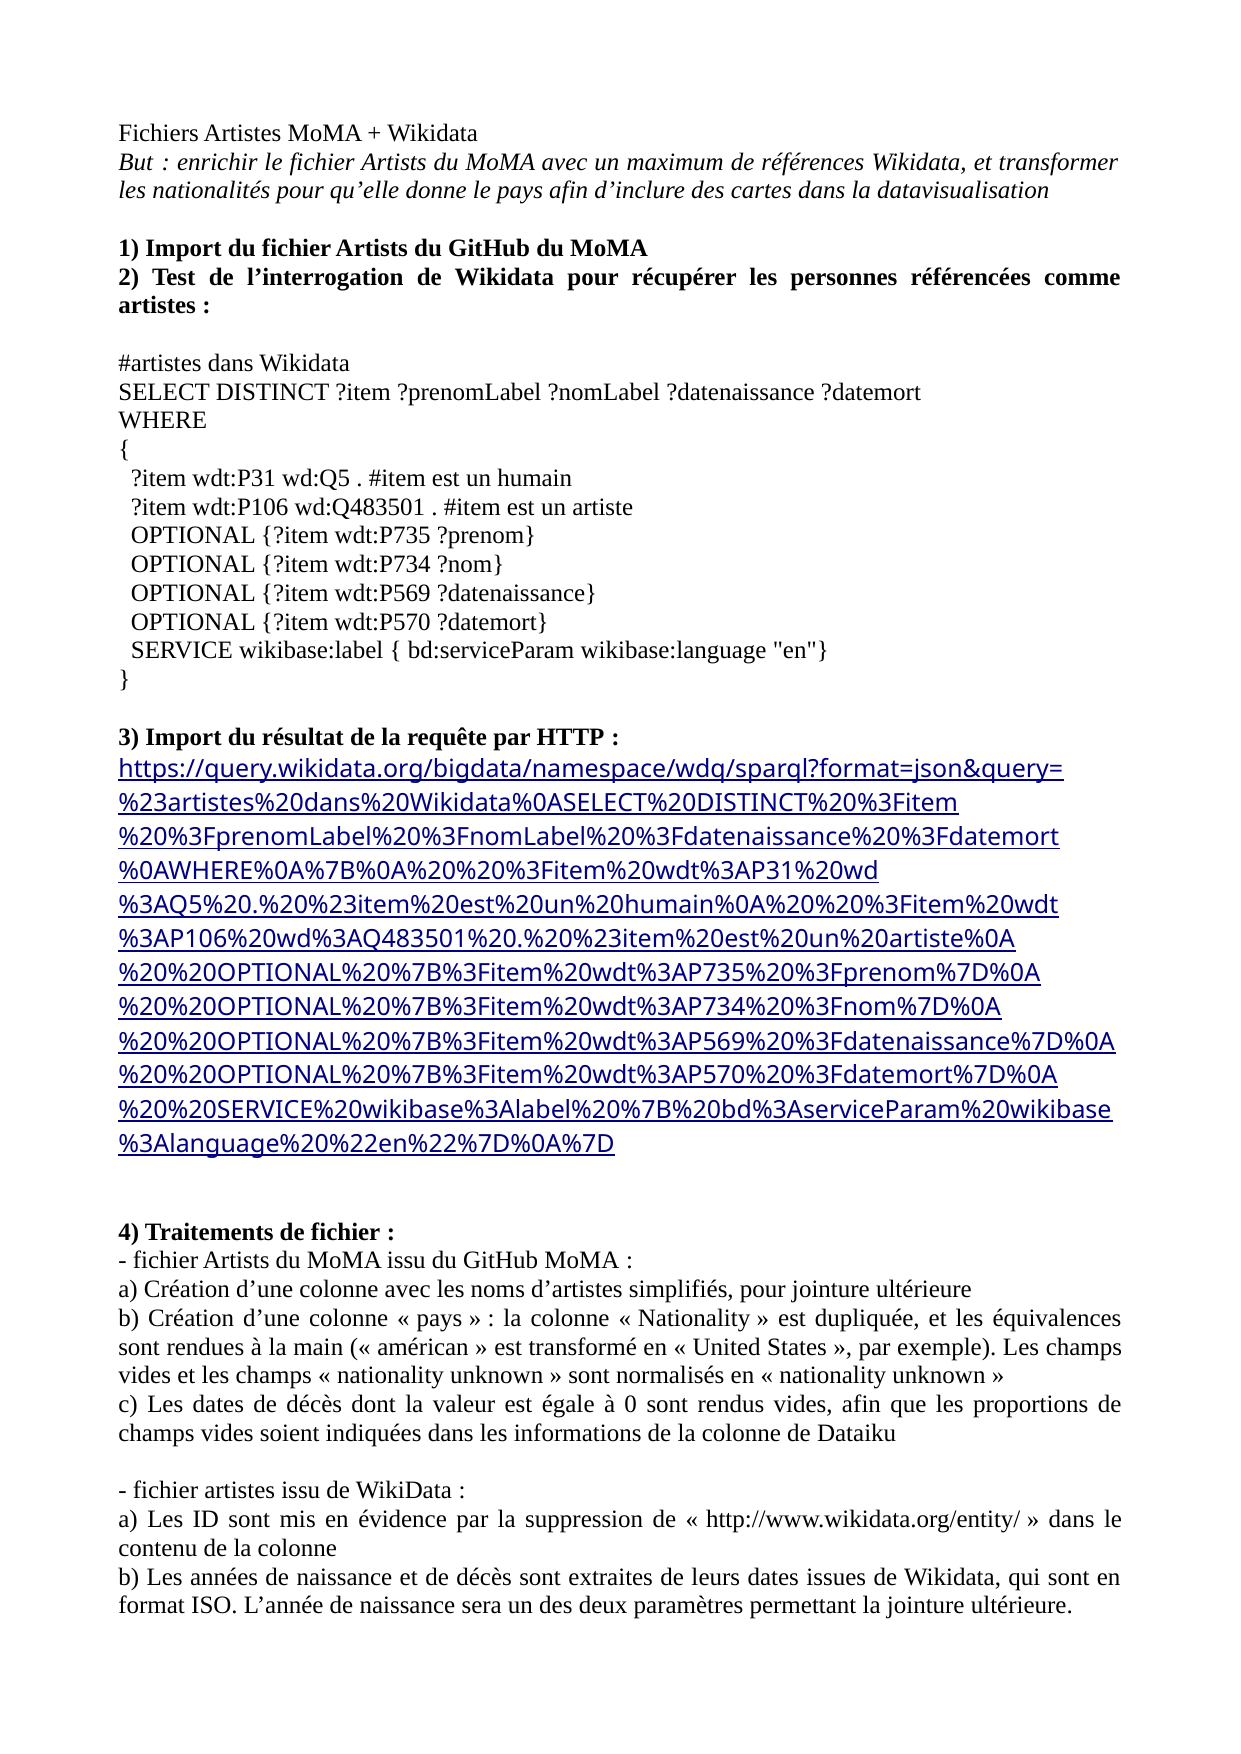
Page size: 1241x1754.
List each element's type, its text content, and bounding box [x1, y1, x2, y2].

text OPTIONAL {?item wdt:P735 ?prenom} [118, 521, 1122, 549]
text SELECT DISTINCT ?item ?prenomLabel ?nomLabel ?datenaissance ?datemort [118, 377, 1122, 406]
text OPTIONAL {?item wdt:P734 ?nom} [118, 549, 1122, 578]
text c) Les dates de décès dont la valeur est égale à 0 sont rendus vides, afin que les proportions de champs vides soient indiquées dans les informations de la colonne de Dataiku [118, 1389, 1122, 1447]
text - fichier Artists du MoMA issu du GitHub MoMA : [118, 1246, 1122, 1274]
text 4) Traitements de fichier : [118, 1217, 1122, 1246]
text - fichier artistes issu de WikiData : [118, 1476, 1122, 1504]
text b) Les années de naissance et de décès sont extraites de leurs dates issues de Wikidata, qui sont en format ISO. L’année de naissance sera un des deux paramètres permettant la jointure ultérieure. [118, 1562, 1122, 1619]
text #artistes dans Wikidata [118, 348, 1122, 377]
text Fichiers Artistes MoMA + Wikidata [118, 118, 1122, 147]
text OPTIONAL {?item wdt:P569 ?datenaissance} [118, 578, 1122, 607]
text But : enrichir le fichier Artists du MoMA avec un maximum de références Wikidata, et transformer les nationalités pour qu’elle donne le pays afin d’inclure des cartes dans la datavisualisation [118, 147, 1122, 204]
text a) Les ID sont mis en évidence par la suppression de « http://www.wikidata.org/entity/ » dans le contenu de la colonne [118, 1504, 1122, 1562]
text } [118, 664, 1122, 693]
text b) Création d’une colonne « pays » : la colonne « Nationality » est dupliquée, et les équivalences sont rendues à la main (« américan » est transformé en « United States », par exemple). Les champs vides et les champs « nationality unknown » sont normalisés en « nationality unknown » [118, 1303, 1122, 1389]
text ?item wdt:P31 wd:Q5 . #item est un humain [118, 463, 1122, 492]
text ?item wdt:P106 wd:Q483501 . #item est un artiste [118, 492, 1122, 521]
text https://query.wikidata.org/bigdata/namespace/wdq/sparql?format=json&query=%23artistes%20dans%20Wikidata%0ASELECT%20DISTINCT%20%3Fitem%20%3FprenomLabel%20%3FnomLabel%20%3Fdatenaissance%20%3Fdatemort%0AWHERE%0A%7B%0A%20%20%3Fitem%20wdt%3AP31%20wd%3AQ5%20.%20%23item%20est%20un%20humain%0A%20%20%3Fitem%20wdt%3AP106%20wd%3AQ483501%20.%20%23item%20est%20un%20artiste%0A%20%20OPTIONAL%20%7B%3Fitem%20wdt%3AP735%20%3Fprenom%7D%0A%20%20OPTIONAL%20%7B%3Fitem%20wdt%3AP734%20%3Fnom%7D%0A%20%20OPTIONAL%20%7B%3Fitem%20wdt%3AP569%20%3Fdatenaissance%7D%0A%20%20OPTIONAL%20%7B%3Fitem%20wdt%3AP570%20%3Fdatemort%7D%0A%20%20SERVICE%20wikibase%3Alabel%20%7B%20bd%3AserviceParam%20wikibase%3Alanguage%20%22en%22%7D%0A%7D [118, 751, 1122, 1159]
text SERVICE wikibase:label { bd:serviceParam wikibase:language "en"} [118, 636, 1122, 664]
text a) Création d’une colonne avec les noms d’artistes simplifiés, pour jointure ultérieure [118, 1274, 1122, 1303]
text 1) Import du fichier Artists du GitHub du MoMA [118, 233, 1122, 262]
text WHERE [118, 406, 1122, 434]
text 3) Import du résultat de la requête par HTTP : [118, 722, 1122, 751]
text { [118, 434, 1122, 463]
text OPTIONAL {?item wdt:P570 ?datemort} [118, 607, 1122, 636]
text 2) Test de l’interrogation de Wikidata pour récupérer les personnes référencées comme artistes : [118, 262, 1122, 319]
